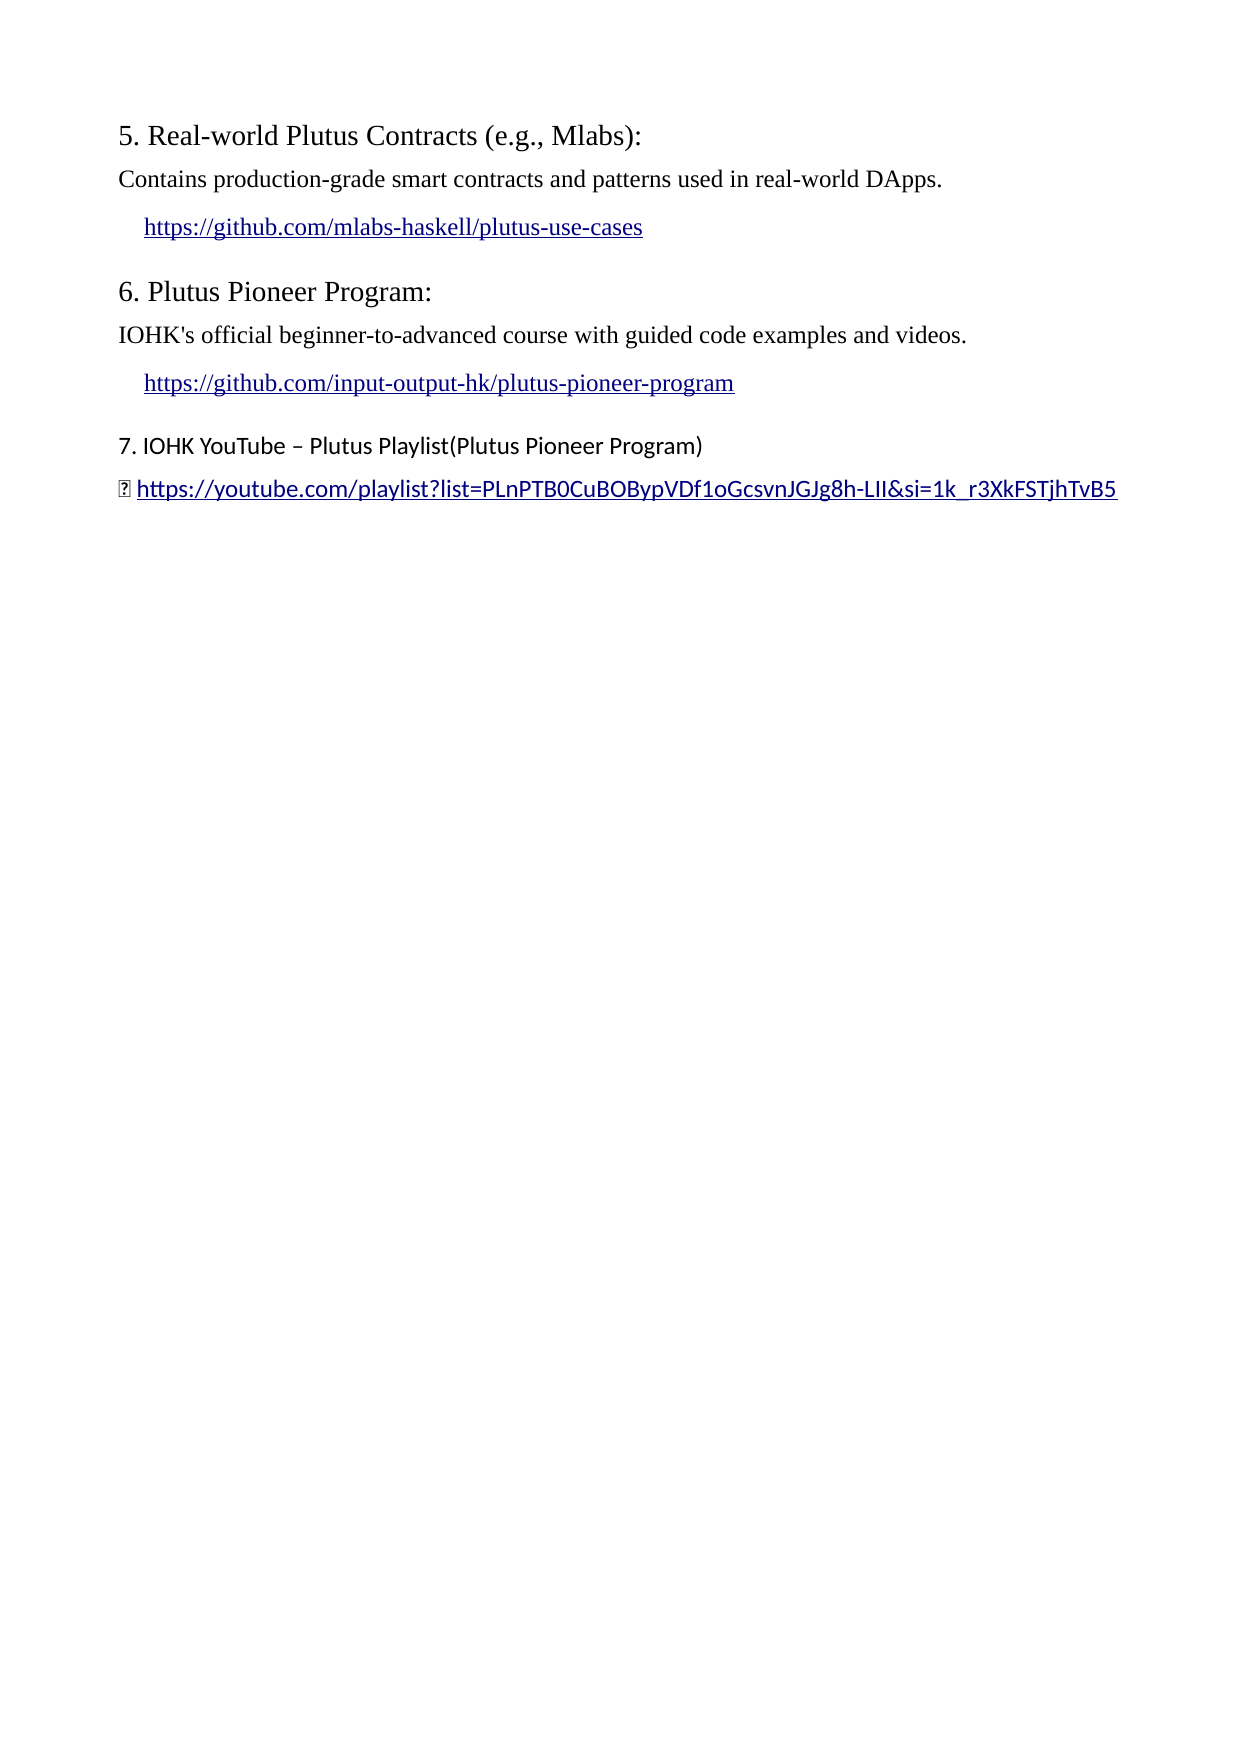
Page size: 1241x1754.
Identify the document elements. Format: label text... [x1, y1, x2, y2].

text 🔗 https://github.com/input-output-hk/plutus-pioneer-program [118, 368, 1122, 396]
subtitle 5. Real-world Plutus Contracts (e.g., Mlabs): [118, 118, 1122, 152]
text 🔗 https://youtube.com/playlist?list=PLnPTB0CuBOBypVDf1oGcsvnJGJg8h-LII&si=1k_r3XkFSTjhTvB5 [118, 473, 1122, 503]
text 🔗 https://github.com/mlabs-haskell/plutus-use-cases [118, 212, 1122, 241]
subtitle 7. IOHK YouTube – Plutus Playlist(Plutus Pioneer Program) [118, 430, 1122, 460]
text Contains production-grade smart contracts and patterns used in real-world DApps. [118, 164, 1122, 193]
text IOHK's official beginner-to-advanced course with guided code examples and videos. [118, 320, 1122, 349]
subtitle 6. Plutus Pioneer Program: [118, 274, 1122, 307]
